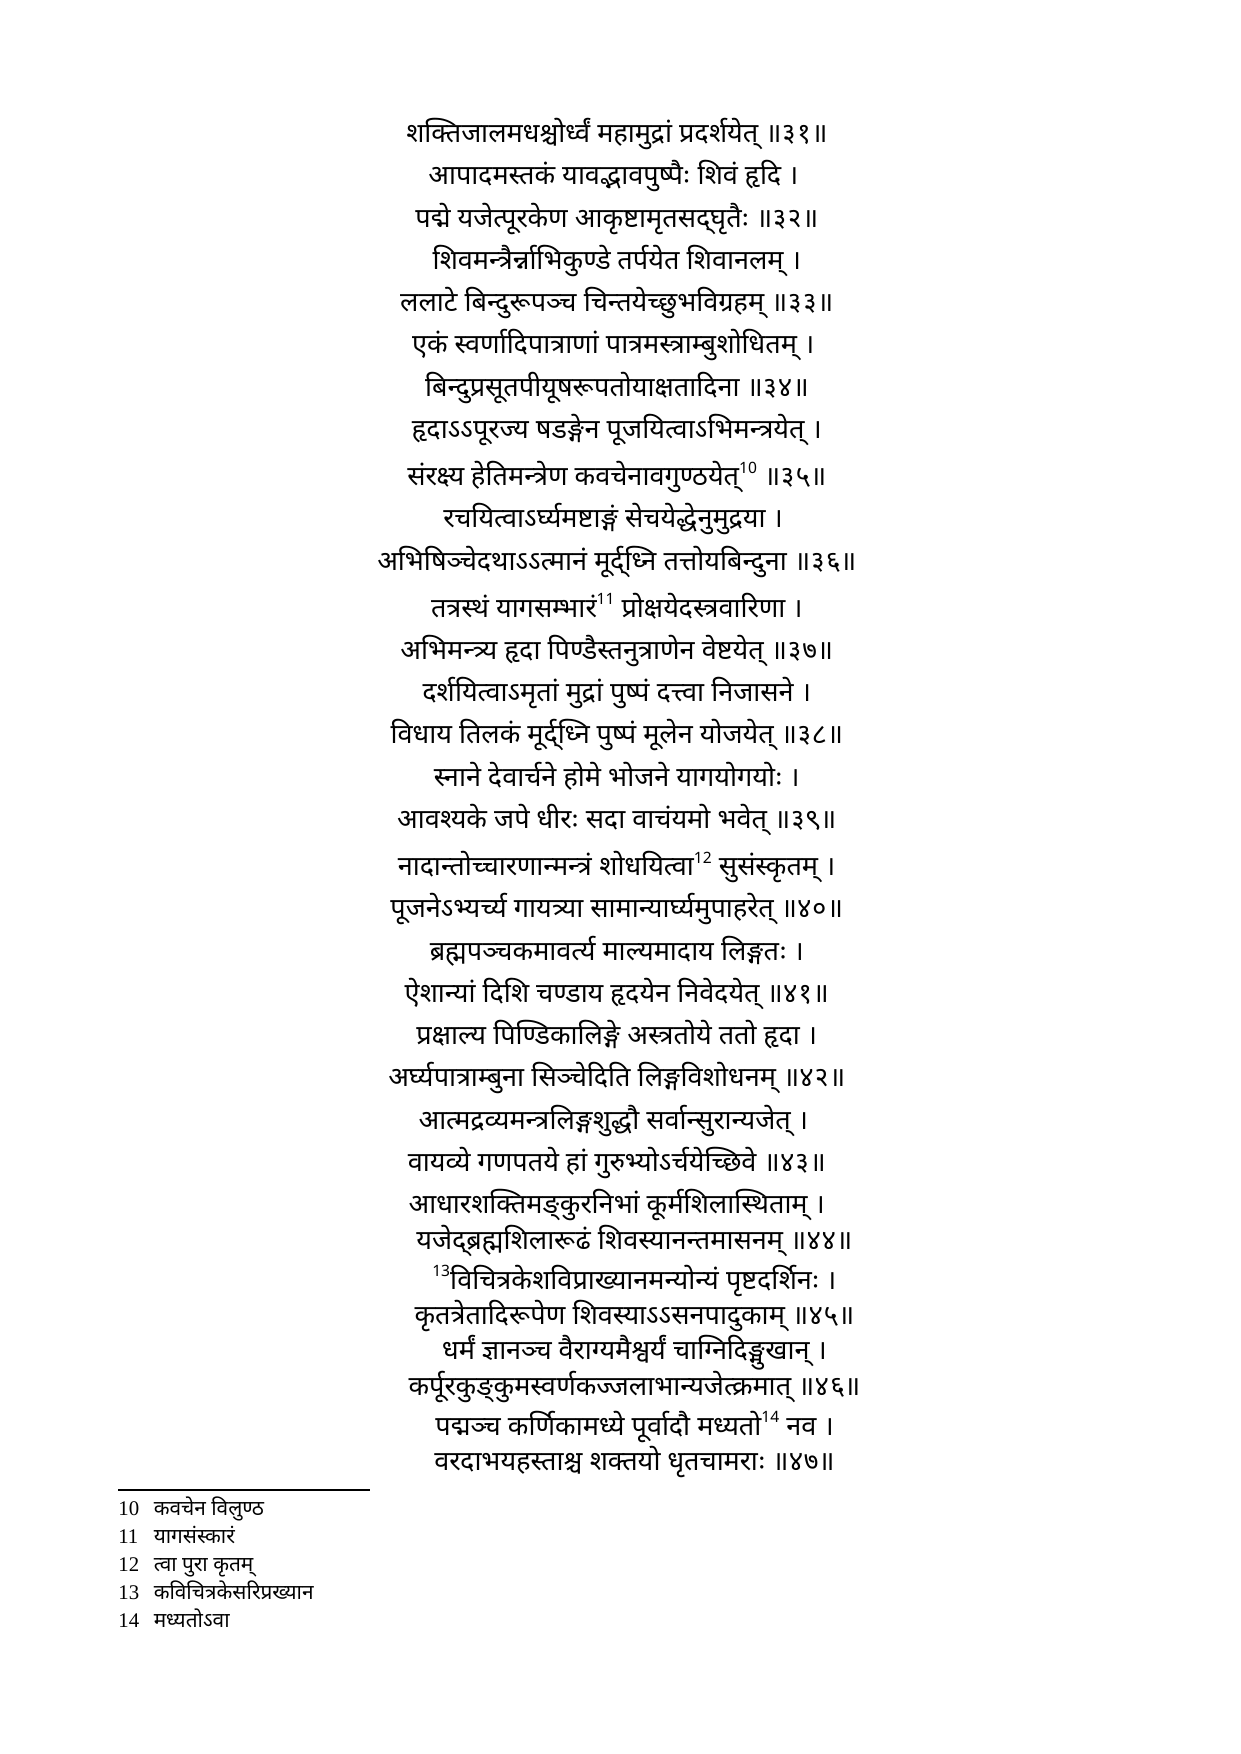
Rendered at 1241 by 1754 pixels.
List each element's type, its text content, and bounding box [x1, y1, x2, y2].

text कवचेन विलुण्ठ [118, 1496, 1122, 1524]
text कविचित्रकेसरिप्रख्यान [118, 1580, 1122, 1608]
text यागसंस्कारं [118, 1524, 1122, 1552]
text ललाटे बिन्दुरूपञ्च चिन्तयेच्छुभविग्रहम् ॥३३॥ एकं स्वर्णादिपात्राणां पात्रमस्त्राम्बुशोधितम् । बिन्दुप्रसूतपीयूषरूपतोयाक्षतादिना ॥३४॥ हृदाऽऽपूरज्य षडङ्गेन पूजयित्वाऽभिमन्त्रयेत् । संरक्ष्य हेतिमन्त्रेण कवचेनावगुण्ठयेत् ॥३५॥ रचयित्वाऽर्घ्यमष्टाङ्गं सेचयेद्धेनुमुद्रया । अभिषिञ्चेदथाऽऽत्मानं मूर्द्ध्नि तत्तोयबिन्दुना ॥३६॥ तत्रस्थं यागसम्भारं प्रोक्षयेदस्त्रवारिणा । अभिमन्त्र्य हृदा पिण्डैस्तनुत्राणेन वेष्टयेत् ॥३७॥ दर्शयित्वाऽमृतां मुद्रां पुष्पं दत्त्वा निजासने । विधाय तिलकं मूर्द्ध्नि पुष्पं मूलेन योजयेत् ॥३८॥ स्नाने देवार्चने होमे भोजने यागयोगयोः । आवश्यके जपे धीरः सदा वाचंयमो भवेत् ॥३९॥ नादान्तोच्चारणान्मन्त्रं शोधयित्वा सुसंस्कृतम् । पूजनेऽभ्यर्च्य गायत्र्या सामान्यार्घ्यमुपाहरेत् ॥४०॥ ब्रह्मपञ्चकमावर्त्य माल्यमादाय लिङ्गतः । ऐशान्यां दिशि चण्डाय हृदयेन निवेदयेत् ॥४१॥ प्रक्षाल्य पिण्डिकालिङ्गे अस्त्रतोये ततो हृदा । अर्घ्यपात्राम्बुना सिञ्चेदिति लिङ्गविशोधनम् ॥४२॥ आत्मद्रव्यमन्त्रलिङ्गशुद्धौ सर्वान्सुरान्यजेत् । वायव्ये गणपतये हां गुरुभ्योऽर्चयेच्छिवे ॥४३॥ [118, 287, 1122, 1182]
text मध्यतोऽवा [118, 1608, 1122, 1636]
text शक्तिजालमधश्चोर्ध्वं महामुद्रां प्रदर्शयेत् ॥३१॥ आपादमस्तकं यावद्भावपुष्पैः शिवं हृदि । पद्मे यजेत्पूरकेण आकृष्टामृतसद्‌घृतैः ॥३२॥ शिवमन्त्रैर्न्नाभिकुण्डे तर्पयेत शिवानलम् । [118, 118, 1122, 280]
text आधारशक्तिमङ्कुरनिभां कूर्मशिलास्थिताम् । यजेद्ब्रह्मशिलारूढं शिवस्यानन्तमासनम् ॥४४॥ विचित्रकेशविप्राख्यानमन्योन्यं पृष्टदर्शिनः । कृतत्रेतादिरूपेण शिवस्याऽऽसनपादुकाम् ॥४५॥ धर्मं ज्ञानञ्च वैराग्यमैश्वर्यं चाग्निदिङ्मुखान् । कर्पूरकुङ्कुमस्वर्णकज्जलाभान्यजेत्क्रमात् ॥४६॥ पद्मञ्च कर्णिकामध्ये पूर्वादौ मध्यतो नव । वरदाभयहस्ताश्च शक्तयो धृतचामराः ॥४७॥ [118, 1189, 1122, 1481]
text त्वा पुरा कृतम् [118, 1552, 1122, 1580]
